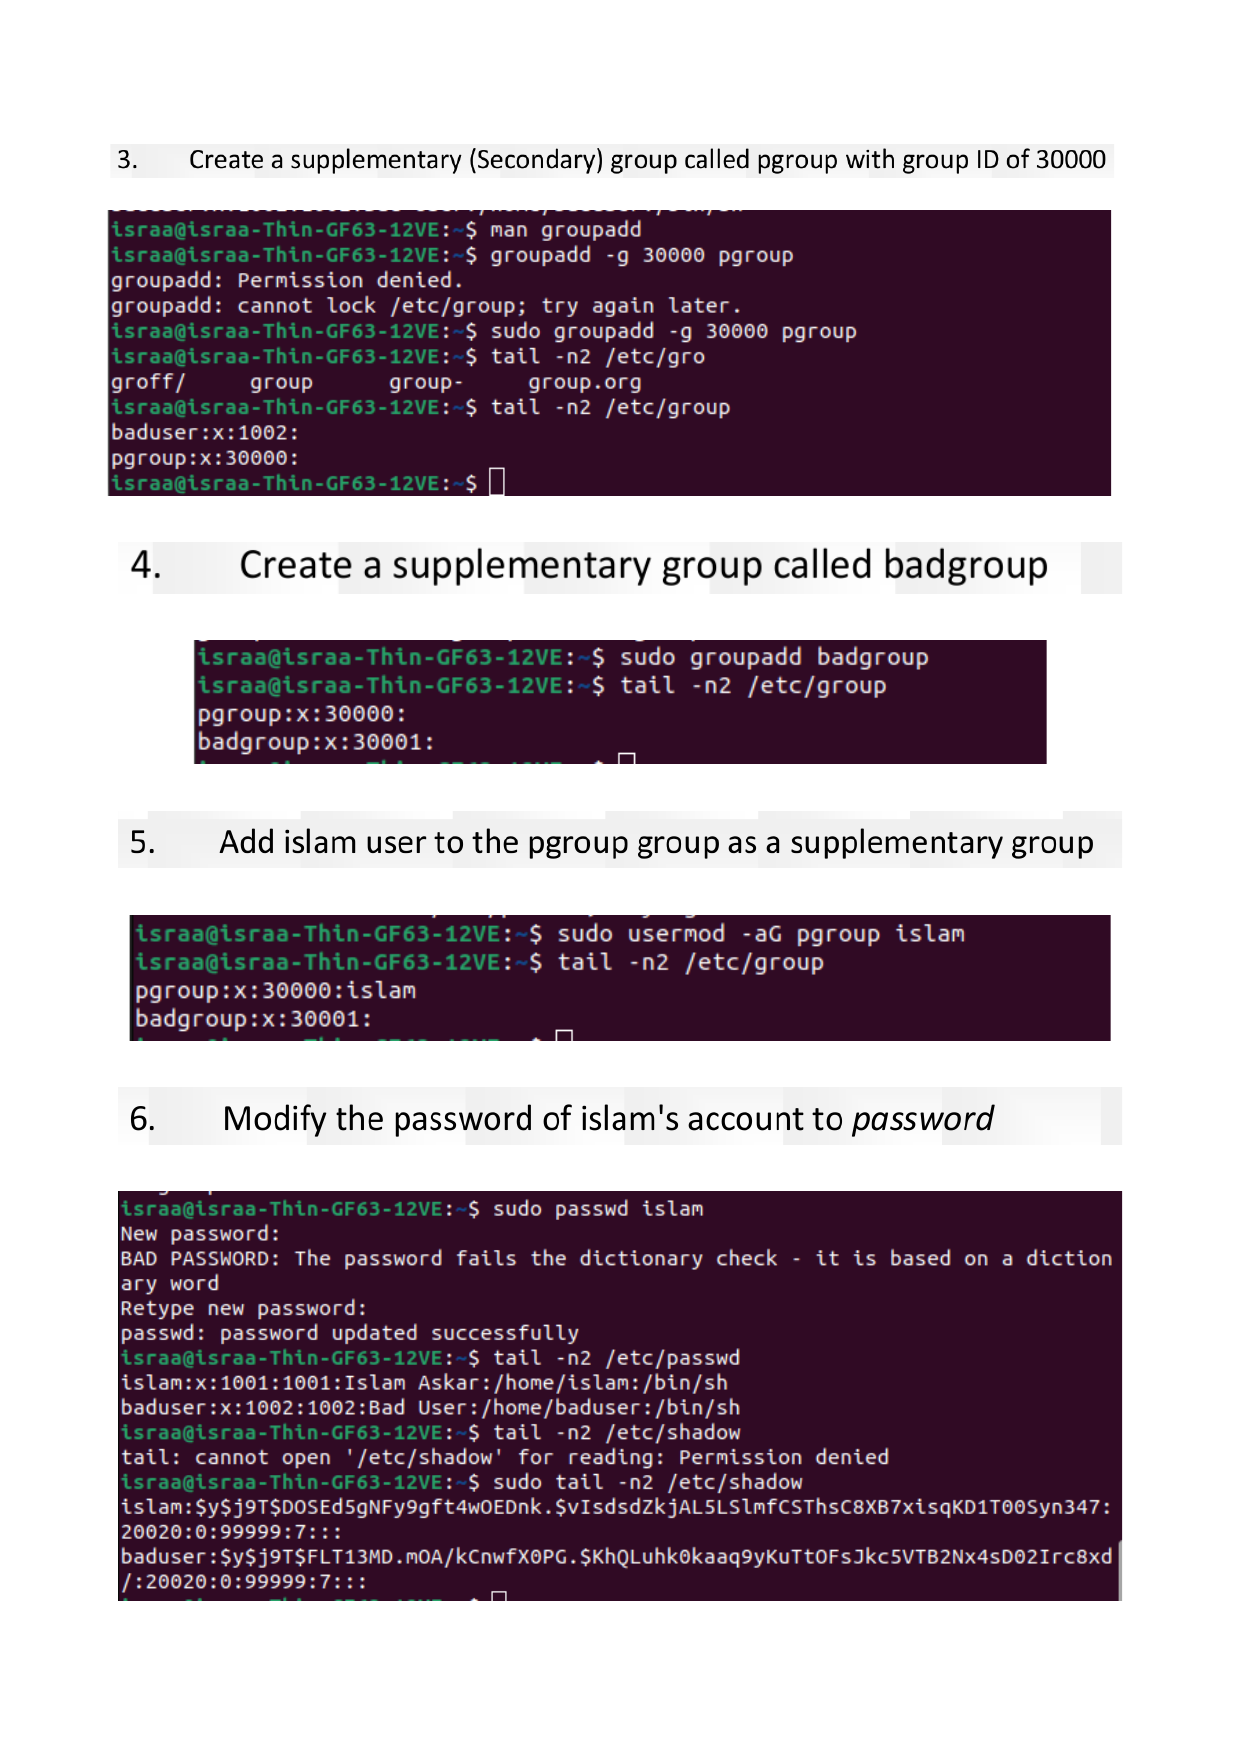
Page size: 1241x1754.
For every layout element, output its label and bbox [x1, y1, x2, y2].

picture [118, 542, 1123, 594]
picture [110, 144, 1115, 178]
picture [118, 1087, 1123, 1145]
picture [129, 915, 1111, 1041]
picture [193, 640, 1047, 764]
picture [118, 1191, 1123, 1601]
picture [107, 210, 1112, 496]
picture [118, 811, 1123, 868]
